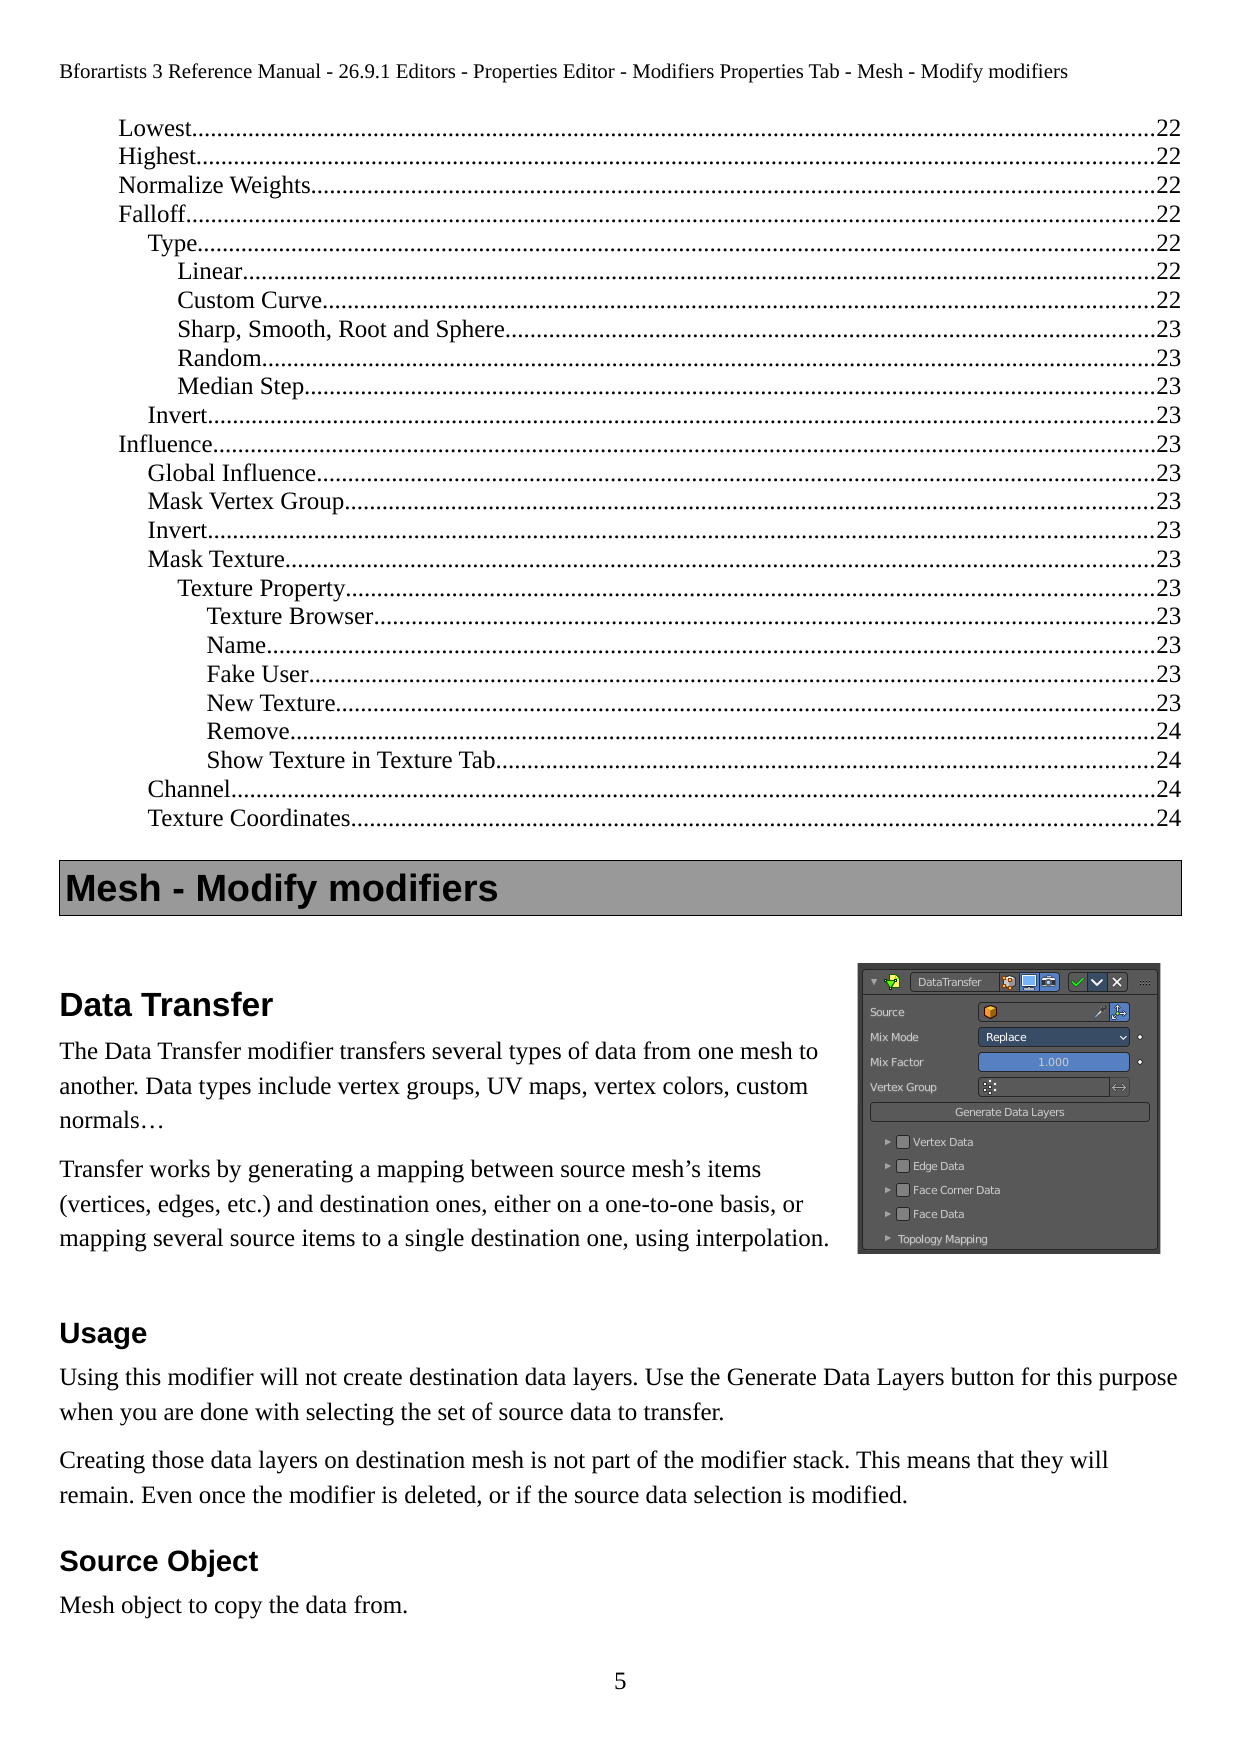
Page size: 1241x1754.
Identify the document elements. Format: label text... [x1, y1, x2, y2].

text Channel 24 [147, 774, 1181, 803]
text Transfer works by generating a mapping between source mesh’s items (vertices, edges, etc.) and destination ones, either on a one-to-one basis, or mapping several source items to a single destination one, using interpolation. [59, 1154, 857, 1252]
text Mask Texture 23 [147, 544, 1181, 573]
text Texture Browser 23 [206, 601, 1181, 630]
text Using this modifier will not create destination data layers. Use the Generate Data Layers button for this purpose when you are done with selecting the set of source data to transfer. [59, 1362, 1181, 1425]
text Mesh object to copy the data from. [59, 1590, 1181, 1619]
text Custom Curve 22 [177, 285, 1181, 314]
text Texture Coordinates 24 [147, 803, 1181, 831]
text Falloff 22 [118, 199, 1181, 228]
text Random 23 [177, 343, 1181, 371]
text Influence 23 [118, 429, 1181, 458]
text Show Texture in Texture Tab 24 [206, 745, 1181, 774]
text Highest 22 [118, 141, 1181, 170]
text The Data Transfer modifier transfers several types of data from one mesh to another. Data types include vertex groups, UV maps, vertex colors, custom normals… [59, 1036, 857, 1134]
text Global Influence 23 [147, 458, 1181, 486]
picture [857, 963, 1161, 1254]
text Fake User 23 [206, 659, 1181, 688]
text Name 23 [206, 630, 1181, 659]
text Linear 22 [177, 256, 1181, 285]
subtitle Data Transfer [59, 985, 857, 1024]
text Mask Vertex Group 23 [147, 486, 1181, 515]
text Sharp, Smooth, Root and Sphere 23 [177, 314, 1181, 343]
subtitle Usage [59, 1316, 1181, 1349]
text Invert 23 [147, 400, 1181, 429]
subtitle Source Object [59, 1544, 1181, 1577]
text Lowest 22 [118, 113, 1181, 141]
text Creating those data layers on destination mesh is not part of the modifier stack. This means that they will remain. Even once the modifier is deleted, or if the source data selection is modified. [59, 1446, 1181, 1509]
text Invert 23 [147, 515, 1181, 544]
text New Texture 23 [206, 688, 1181, 716]
subtitle [1161, 985, 1181, 1024]
text Normalize Weights 22 [118, 170, 1181, 199]
text Median Step 23 [177, 371, 1181, 400]
table_header Mesh - Modify modifiers [60, 861, 1181, 915]
text Texture Property 23 [177, 573, 1181, 601]
text Remove 24 [206, 716, 1181, 745]
text Type 22 [147, 228, 1181, 256]
